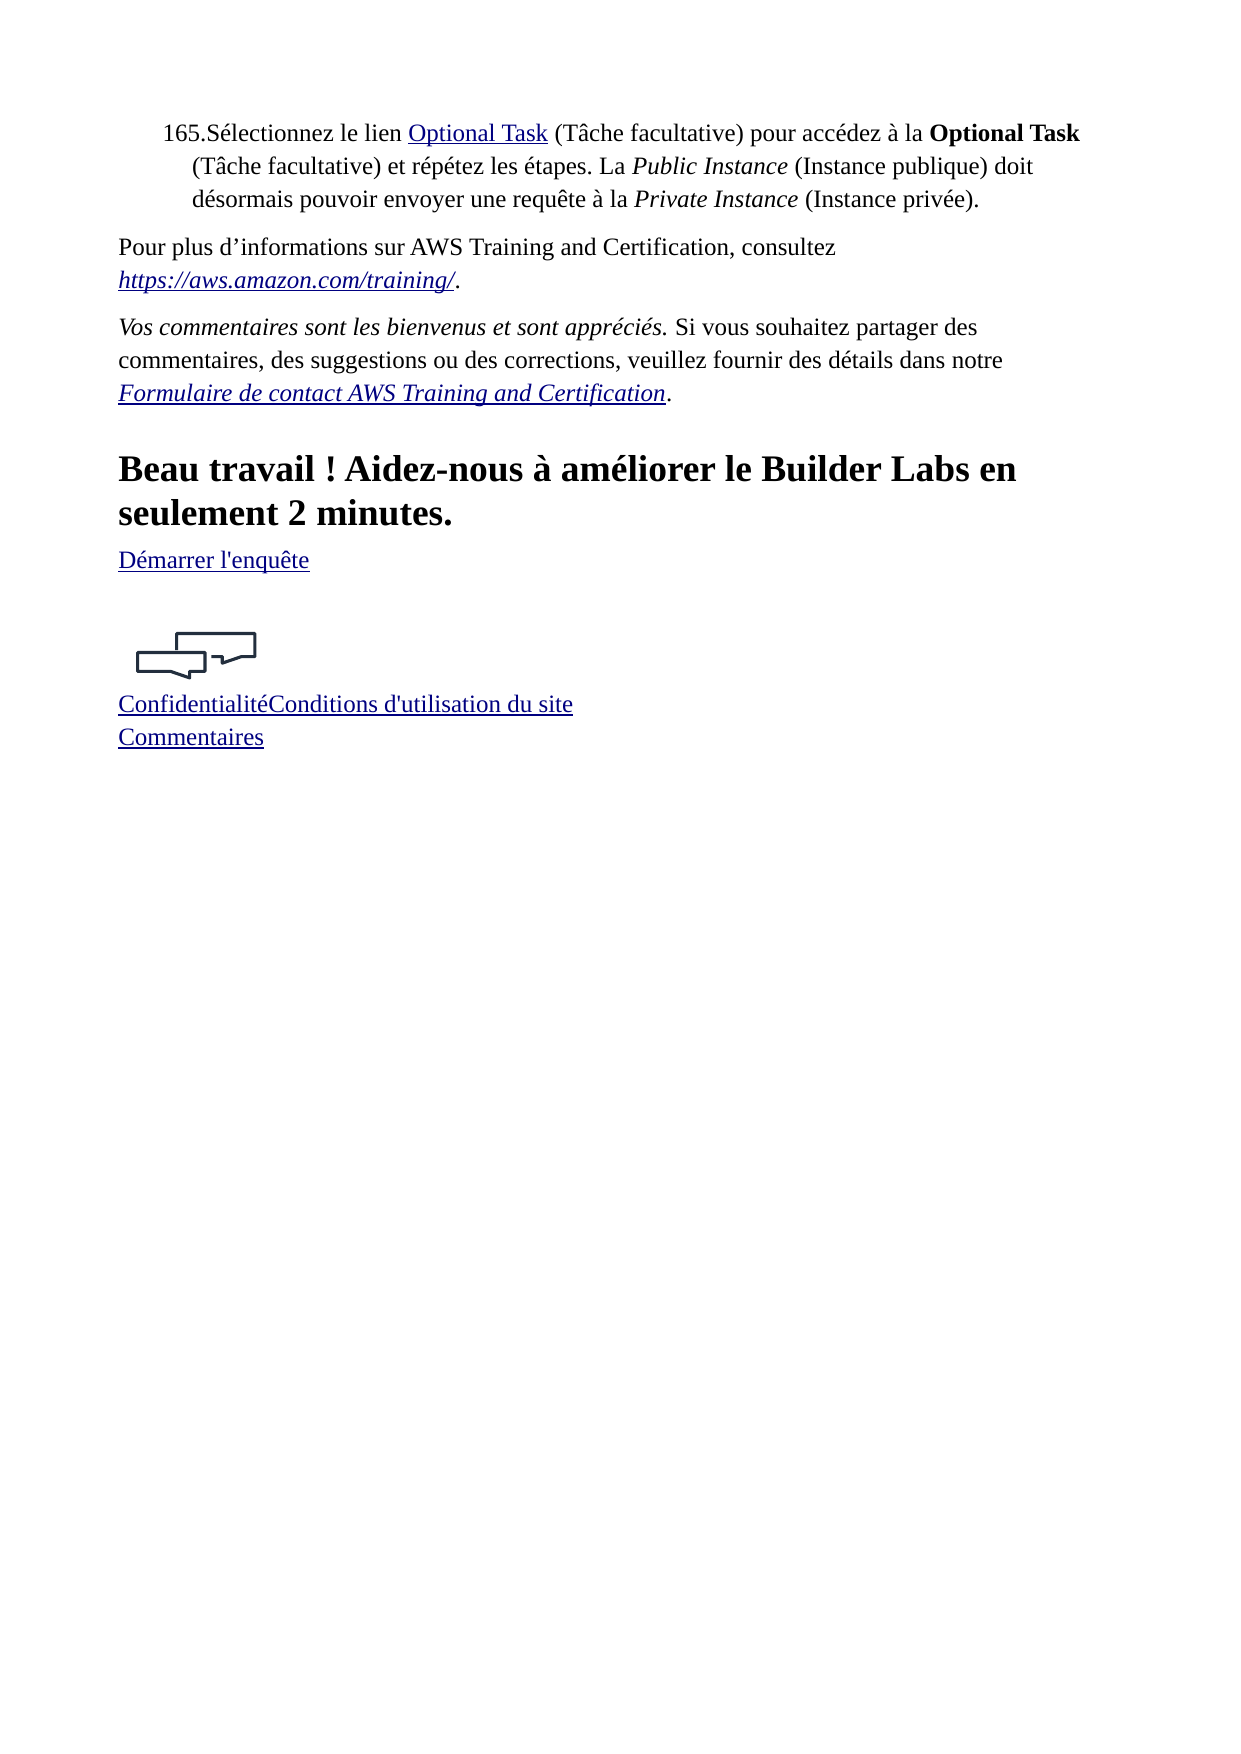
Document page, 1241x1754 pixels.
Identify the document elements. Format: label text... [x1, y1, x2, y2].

text Commentaires [118, 722, 1122, 751]
text Pour plus d’informations sur AWS Training and Certification, consultez https://aws.amazon.com/training/. [118, 232, 1122, 293]
subtitle Beau travail ! Aidez-nous à améliorer le Builder Labs en seulement 2 minutes. [118, 447, 1122, 533]
text Vos commentaires sont les bienvenus et sont appréciés. Si vous souhaitez partager des commentaires, des suggestions ou des corrections, veuillez fournir des détails dans notre Formulaire de contact AWS Training and Certification. [118, 312, 1122, 407]
list Sélectionnez le lien Optional Task (Tâche facultative) pour accédez à la Optional Task (Tâche facultative) et répétez les étapes. La Public Instance (Instance publique) doit désormais pouvoir envoyer une requête à la Private Instance (Instance privée). [162, 118, 1122, 213]
text Démarrer l'enquête [118, 546, 1122, 574]
text ConfidentialitéConditions d'utilisation du site [118, 689, 1122, 718]
